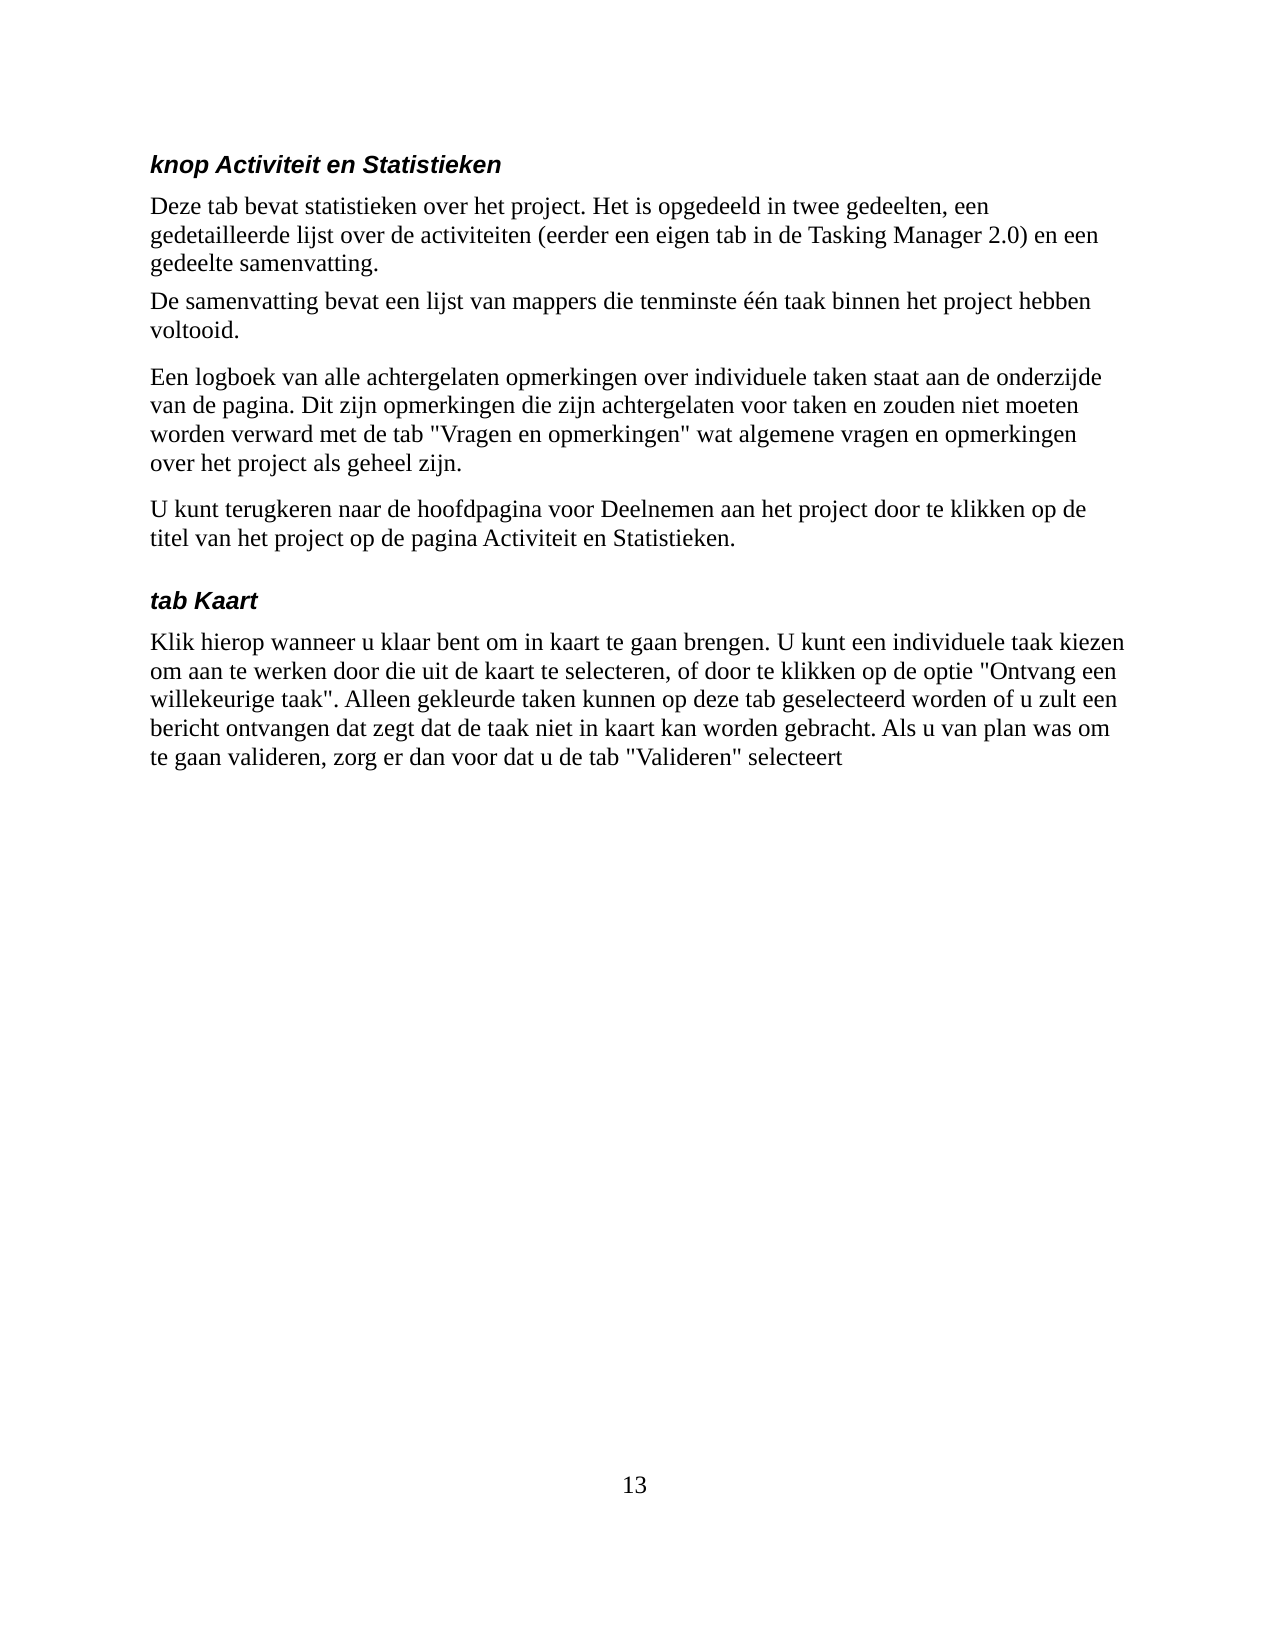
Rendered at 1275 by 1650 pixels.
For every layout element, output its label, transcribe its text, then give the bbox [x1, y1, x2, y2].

text U kunt terugkeren naar de hoofdpagina voor Deelnemen aan het project door te klikken op de titel van het project op de pagina Activiteit en Statistieken. [150, 494, 1125, 552]
text Deze tab bevat statistieken over het project. Het is opgedeeld in twee gedeelten, een gedetailleerde lijst over de activiteiten (eerder een eigen tab in de Tasking Manager 2.0) en een gedeelte samenvatting. [150, 191, 1125, 277]
subtitle knop Activiteit en Statistieken [150, 150, 1125, 178]
text Een logboek van alle achtergelaten opmerkingen over individuele taken staat aan de onderzijde van de pagina. Dit zijn opmerkingen die zijn achtergelaten voor taken en zouden niet moeten worden verward met de tab "Vragen en opmerkingen" wat algemene vragen en opmerkingen over het project als geheel zijn. [150, 362, 1125, 477]
text De samenvatting bevat een lijst van mappers die tenminste één taak binnen het project hebben voltooid. [150, 286, 1125, 344]
text Klik hierop wanneer u klaar bent om in kaart te gaan brengen. U kunt een individuele taak kiezen om aan te werken door die uit de kaart te selecteren, of door te klikken op de optie "Ontvang een willekeurige taak". Alleen gekleurde taken kunnen op deze tab geselecteerd worden of u zult een bericht ontvangen dat zegt dat de taak niet in kaart kan worden gebracht. Als u van plan was om te gaan valideren, zorg er dan voor dat u de tab "Valideren" selecteert [150, 627, 1125, 771]
subtitle tab Kaart [150, 586, 1125, 614]
